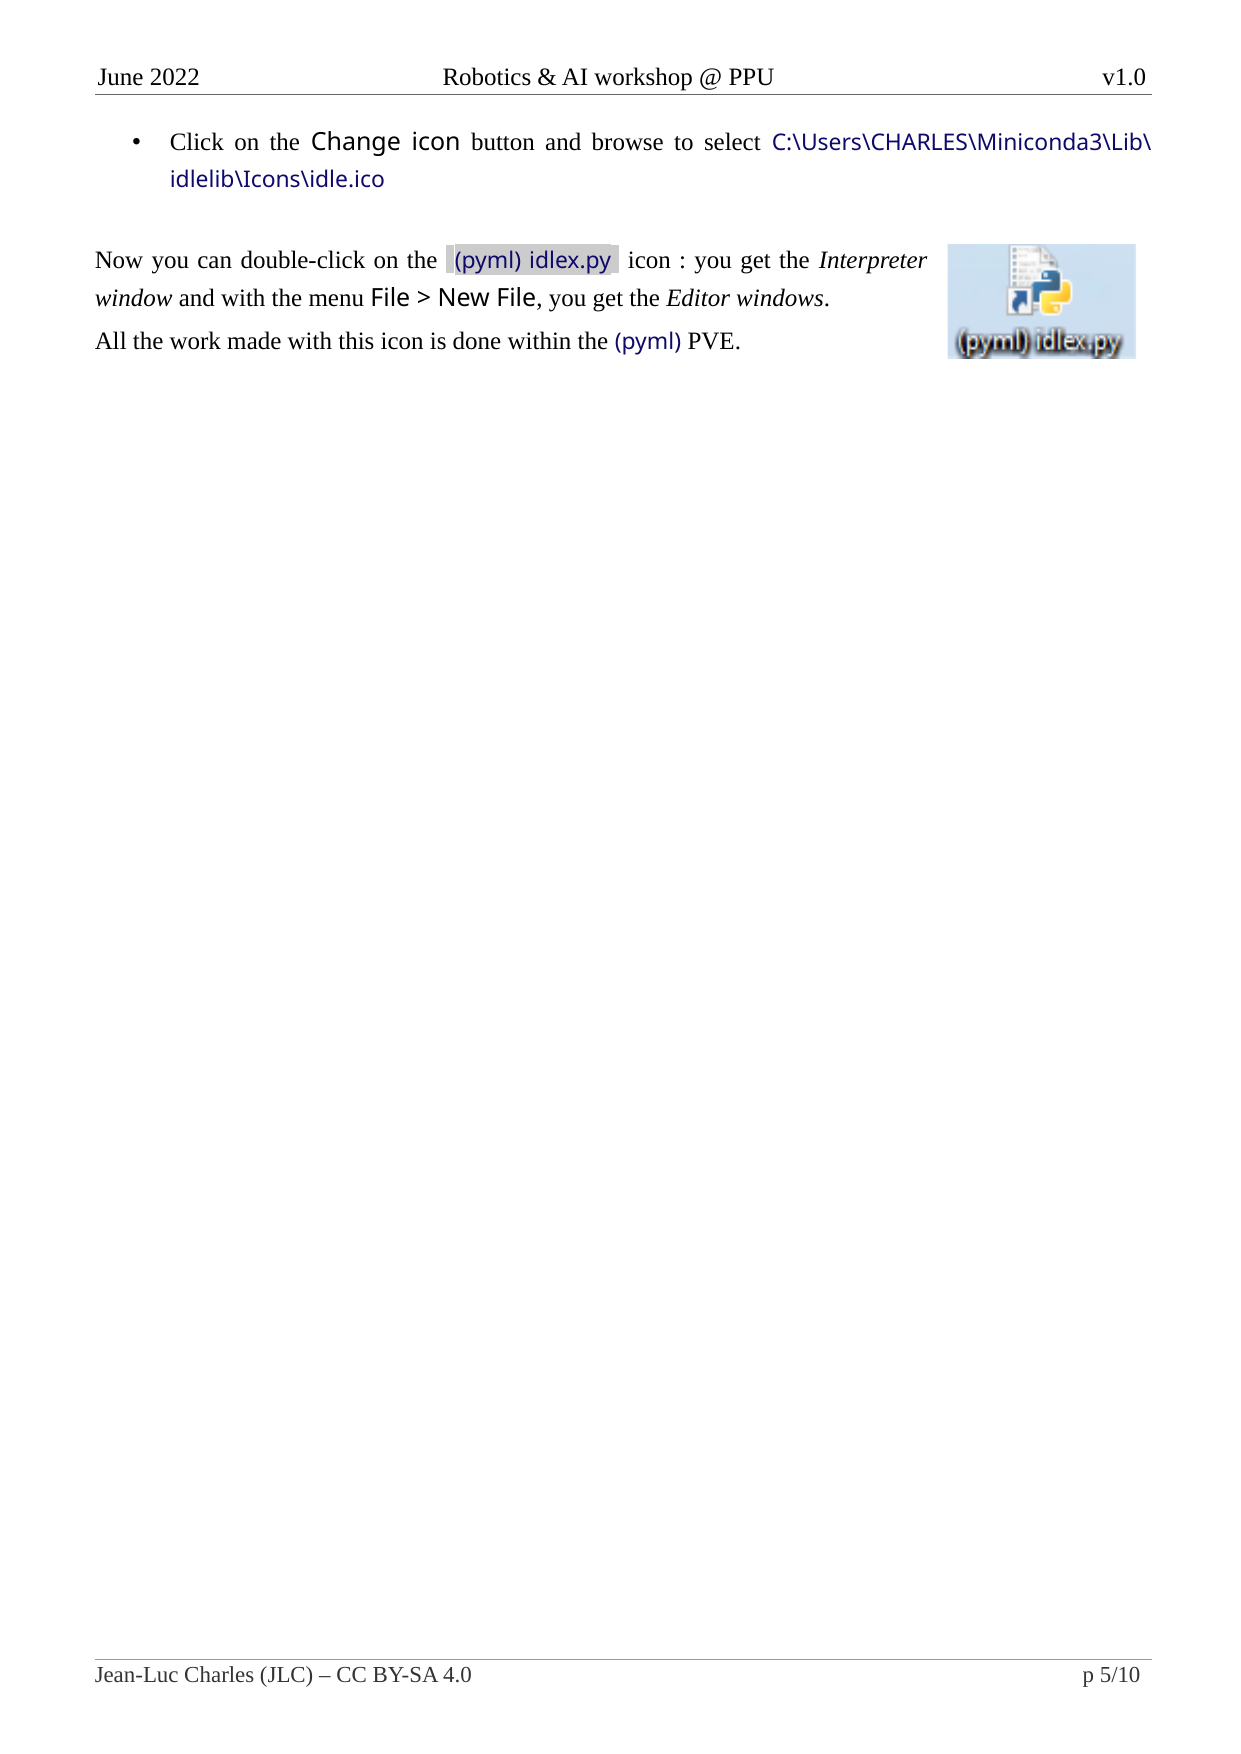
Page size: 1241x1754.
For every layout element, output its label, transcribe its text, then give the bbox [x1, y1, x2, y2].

picture [947, 244, 1137, 359]
text All the work made with this icon is done within the (pyml) PVE. [94, 325, 930, 356]
list Click on the Change icon button and browse to select C:\Users\CHARLES\Miniconda3\Lib\idlelib\Icons\idle.ico [132, 124, 1152, 194]
text Now you can double-click on the (pyml) idlex.py icon : you get the Interpreter window and with the menu File > New File, you get the Editor windows. [94, 243, 1152, 359]
